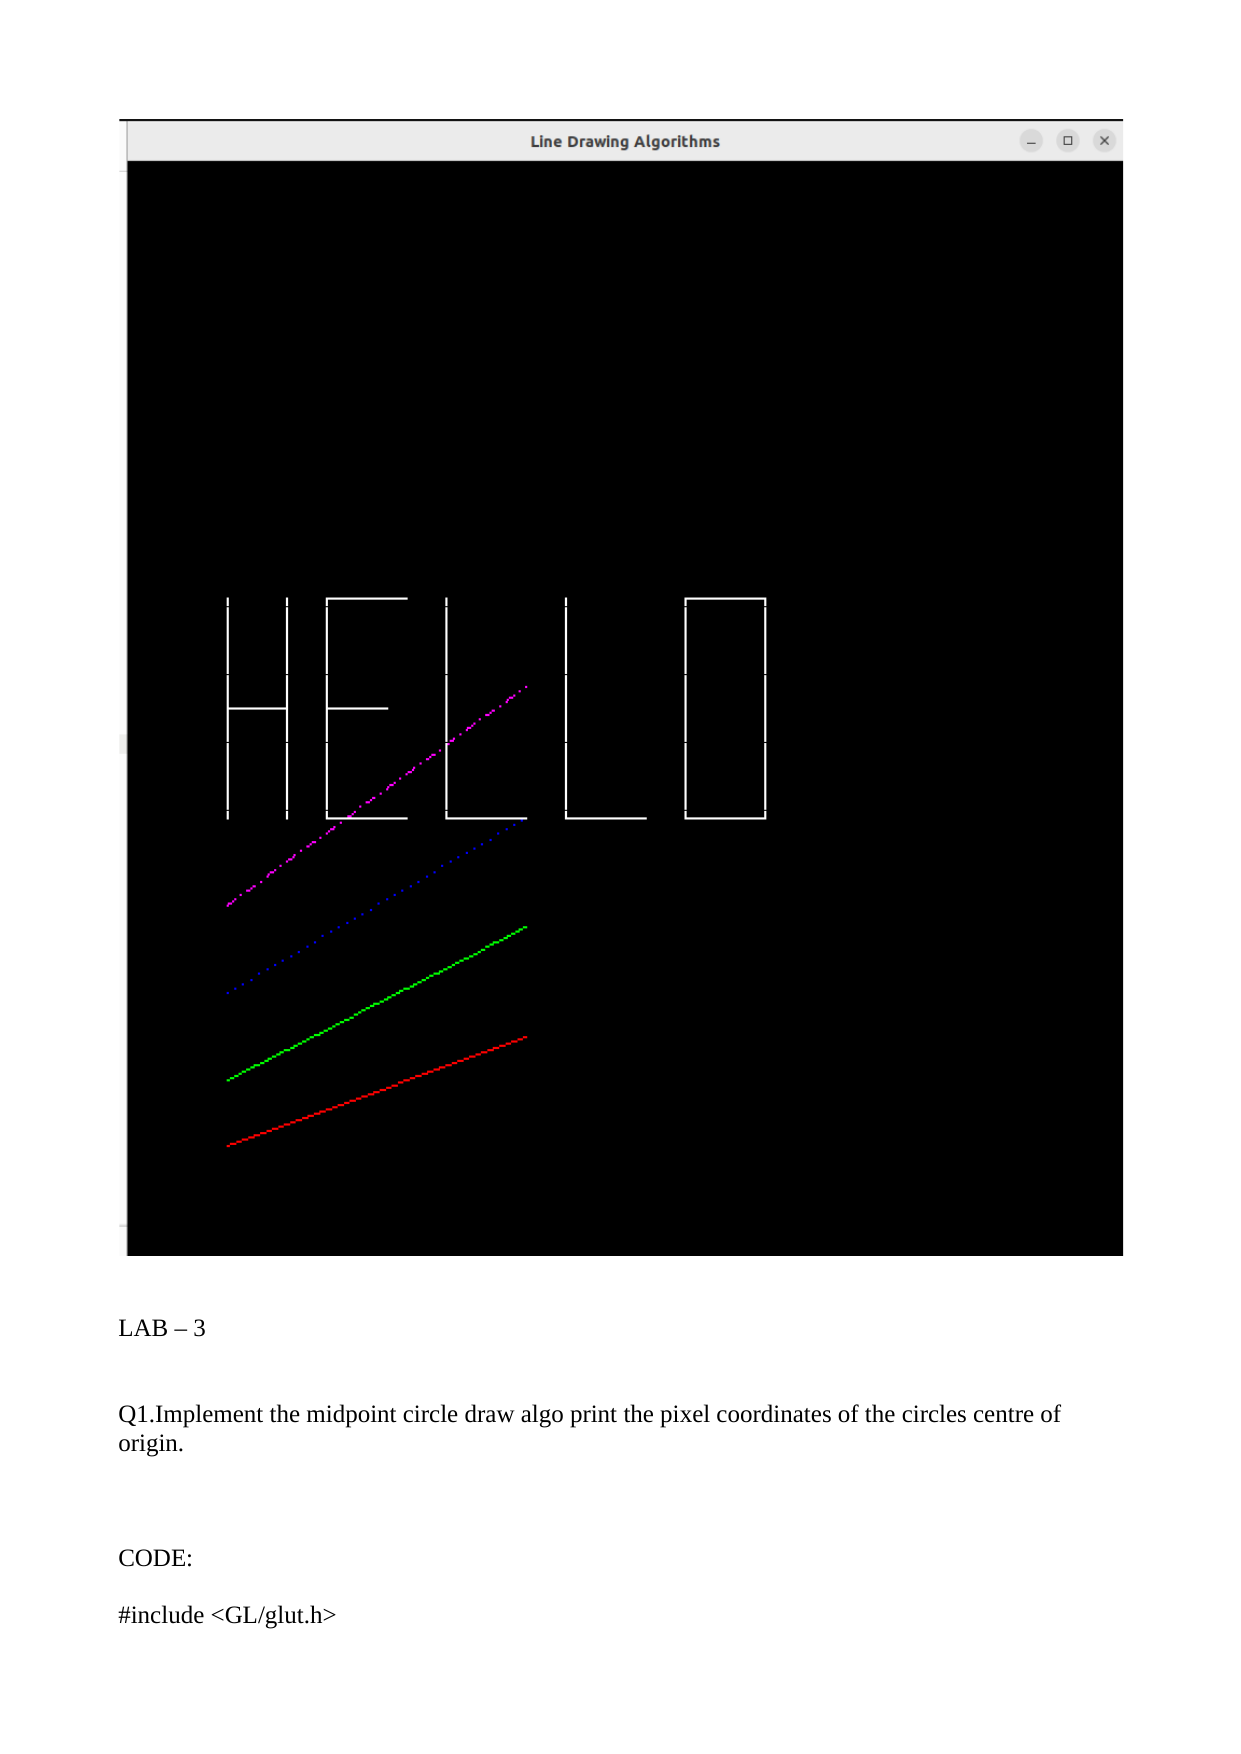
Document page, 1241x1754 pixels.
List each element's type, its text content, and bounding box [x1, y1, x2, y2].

picture [119, 119, 1124, 1256]
text #include <GL/glut.h> [118, 1600, 1122, 1629]
text Q1.Implement the midpoint circle draw algo print the pixel coordinates of the circles centre of origin. [118, 1399, 1122, 1457]
text CODE: [118, 1543, 1122, 1572]
text LAB – 3 [118, 1313, 1122, 1342]
